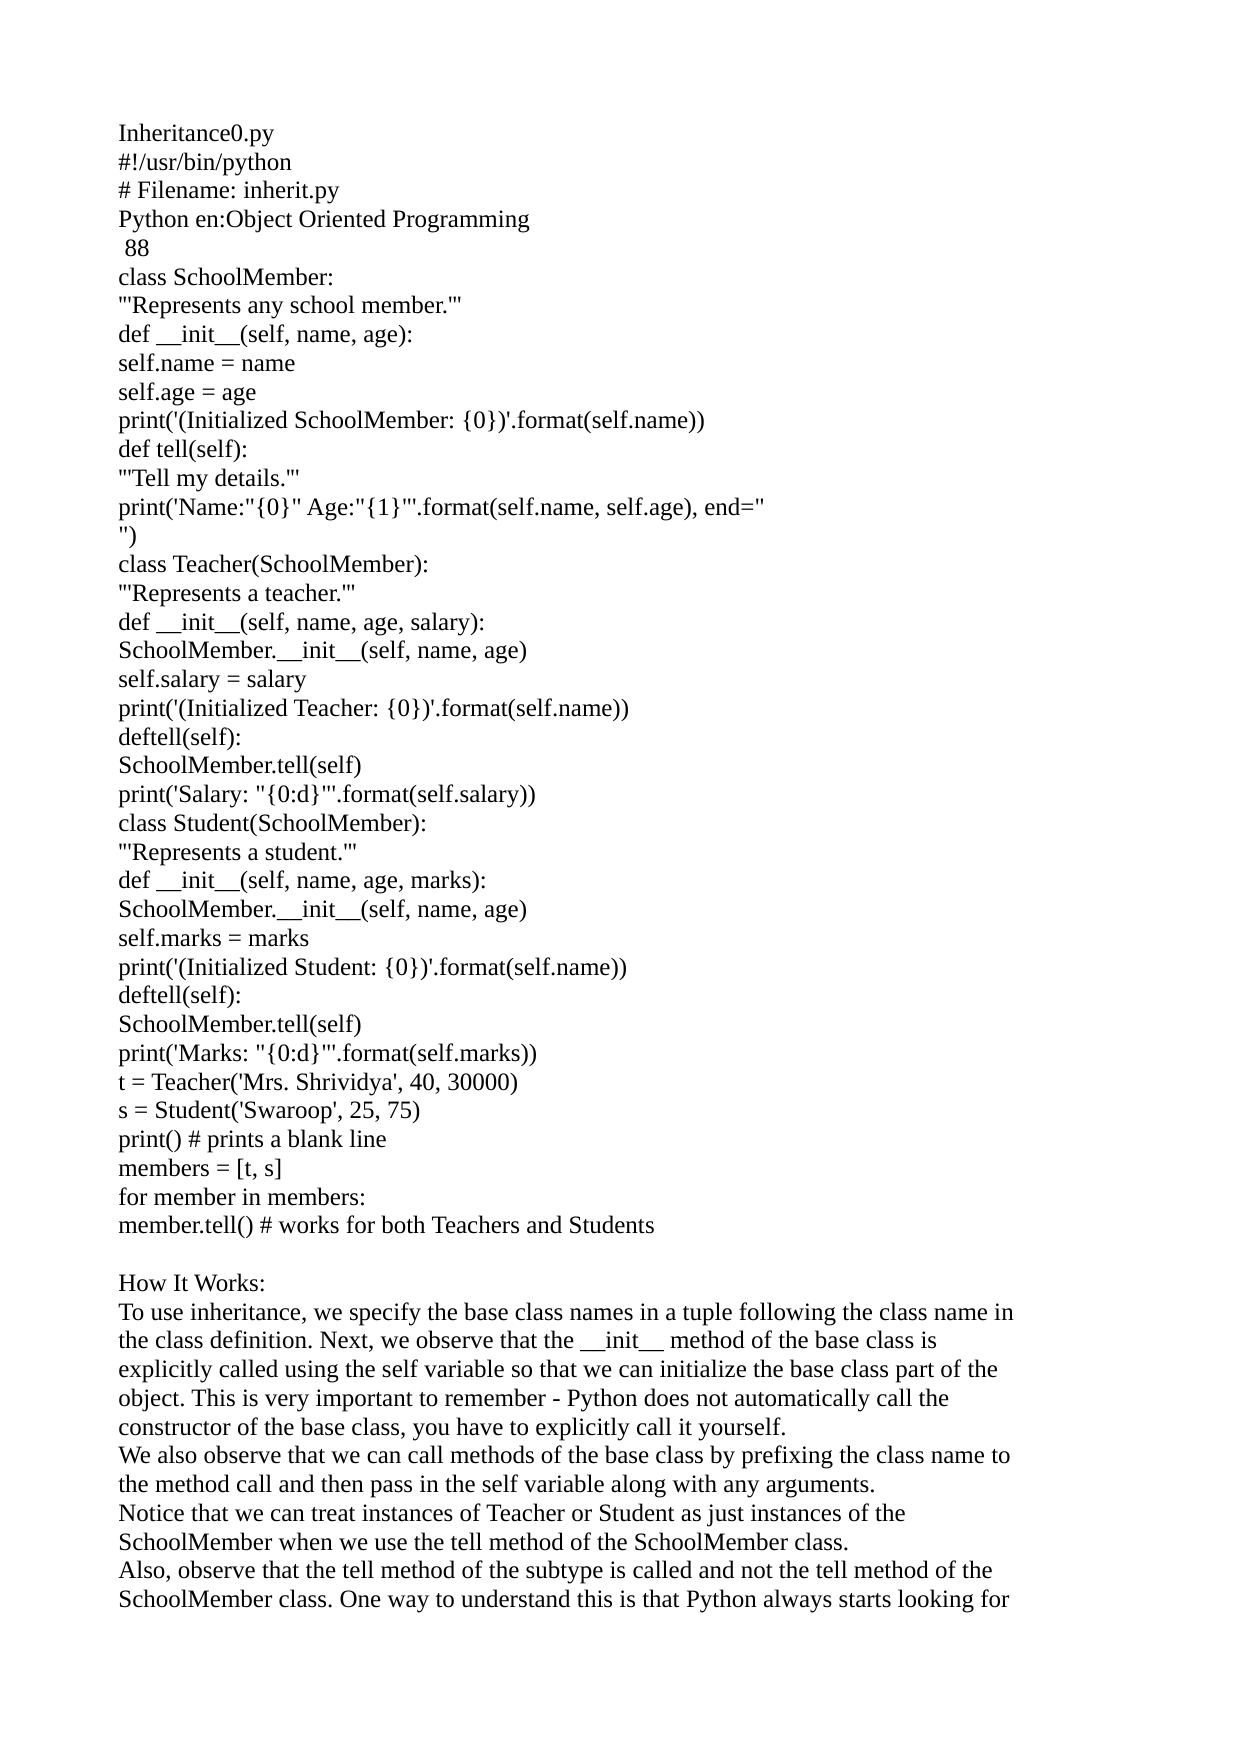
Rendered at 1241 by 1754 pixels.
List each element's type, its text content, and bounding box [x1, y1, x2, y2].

text SchoolMember.tell(self) [118, 751, 1122, 779]
text Inheritance0.py [118, 118, 1122, 147]
text s = Student('Swaroop', 25, 75) [118, 1096, 1122, 1124]
text print('Name:"{0}" Age:"{1}"'.format(self.name, self.age), end=" [118, 492, 1122, 521]
text SchoolMember when we use the tell method of the SchoolMember class. [118, 1527, 1122, 1556]
text #!/usr/bin/python [118, 147, 1122, 176]
text deftell(self): [118, 722, 1122, 751]
text member.tell() # works for both Teachers and Students [118, 1211, 1122, 1239]
text class SchoolMember: [118, 262, 1122, 291]
text self.marks = marks [118, 923, 1122, 952]
text def __init__(self, name, age): [118, 319, 1122, 348]
text explicitly called using the self variable so that we can initialize the base class part of the [118, 1354, 1122, 1383]
text class Student(SchoolMember): [118, 808, 1122, 837]
text the class definition. Next, we observe that the __init__ method of the base class is [118, 1326, 1122, 1354]
text t = Teacher('Mrs. Shrividya', 40, 30000) [118, 1067, 1122, 1096]
text Notice that we can treat instances of Teacher or Student as just instances of the [118, 1498, 1122, 1527]
text members = [t, s] [118, 1153, 1122, 1182]
text self.name = name [118, 348, 1122, 377]
text print('Marks: "{0:d}"'.format(self.marks)) [118, 1038, 1122, 1067]
text SchoolMember.__init__(self, name, age) [118, 636, 1122, 664]
text object. This is very important to remember - Python does not automatically call the [118, 1383, 1122, 1412]
text Also, observe that the tell method of the subtype is called and not the tell method of the [118, 1556, 1122, 1584]
text print() # prints a blank line [118, 1124, 1122, 1153]
text SchoolMember.tell(self) [118, 1009, 1122, 1038]
text # Filename: inherit.py [118, 176, 1122, 204]
text '''Represents any school member.''' [118, 291, 1122, 319]
text SchoolMember class. One way to understand this is that Python always starts looking for [118, 1584, 1122, 1613]
text '''Represents a teacher.''' [118, 578, 1122, 607]
text We also observe that we can call methods of the base class by prefixing the class name to [118, 1441, 1122, 1469]
text deftell(self): [118, 981, 1122, 1009]
text for member in members: [118, 1182, 1122, 1211]
text the method call and then pass in the self variable along with any arguments. [118, 1469, 1122, 1498]
text '''Represents a student.''' [118, 837, 1122, 866]
text class Teacher(SchoolMember): [118, 549, 1122, 578]
text print('Salary: "{0:d}"'.format(self.salary)) [118, 779, 1122, 808]
text To use inheritance, we specify the base class names in a tuple following the class name in [118, 1297, 1122, 1326]
text def __init__(self, name, age, marks): [118, 866, 1122, 894]
text def tell(self): [118, 434, 1122, 463]
text How It Works: [118, 1268, 1122, 1297]
text print('(Initialized SchoolMember: {0})'.format(self.name)) [118, 406, 1122, 434]
text self.salary = salary [118, 664, 1122, 693]
text ") [118, 521, 1122, 549]
text print('(Initialized Teacher: {0})'.format(self.name)) [118, 693, 1122, 722]
text print('(Initialized Student: {0})'.format(self.name)) [118, 952, 1122, 981]
text constructor of the base class, you have to explicitly call it yourself. [118, 1412, 1122, 1441]
text Python en:Object Oriented Programming [118, 204, 1122, 233]
text self.age = age [118, 377, 1122, 406]
text SchoolMember.__init__(self, name, age) [118, 894, 1122, 923]
text def __init__(self, name, age, salary): [118, 607, 1122, 636]
text 88 [118, 233, 1122, 262]
text '''Tell my details.''' [118, 463, 1122, 492]
